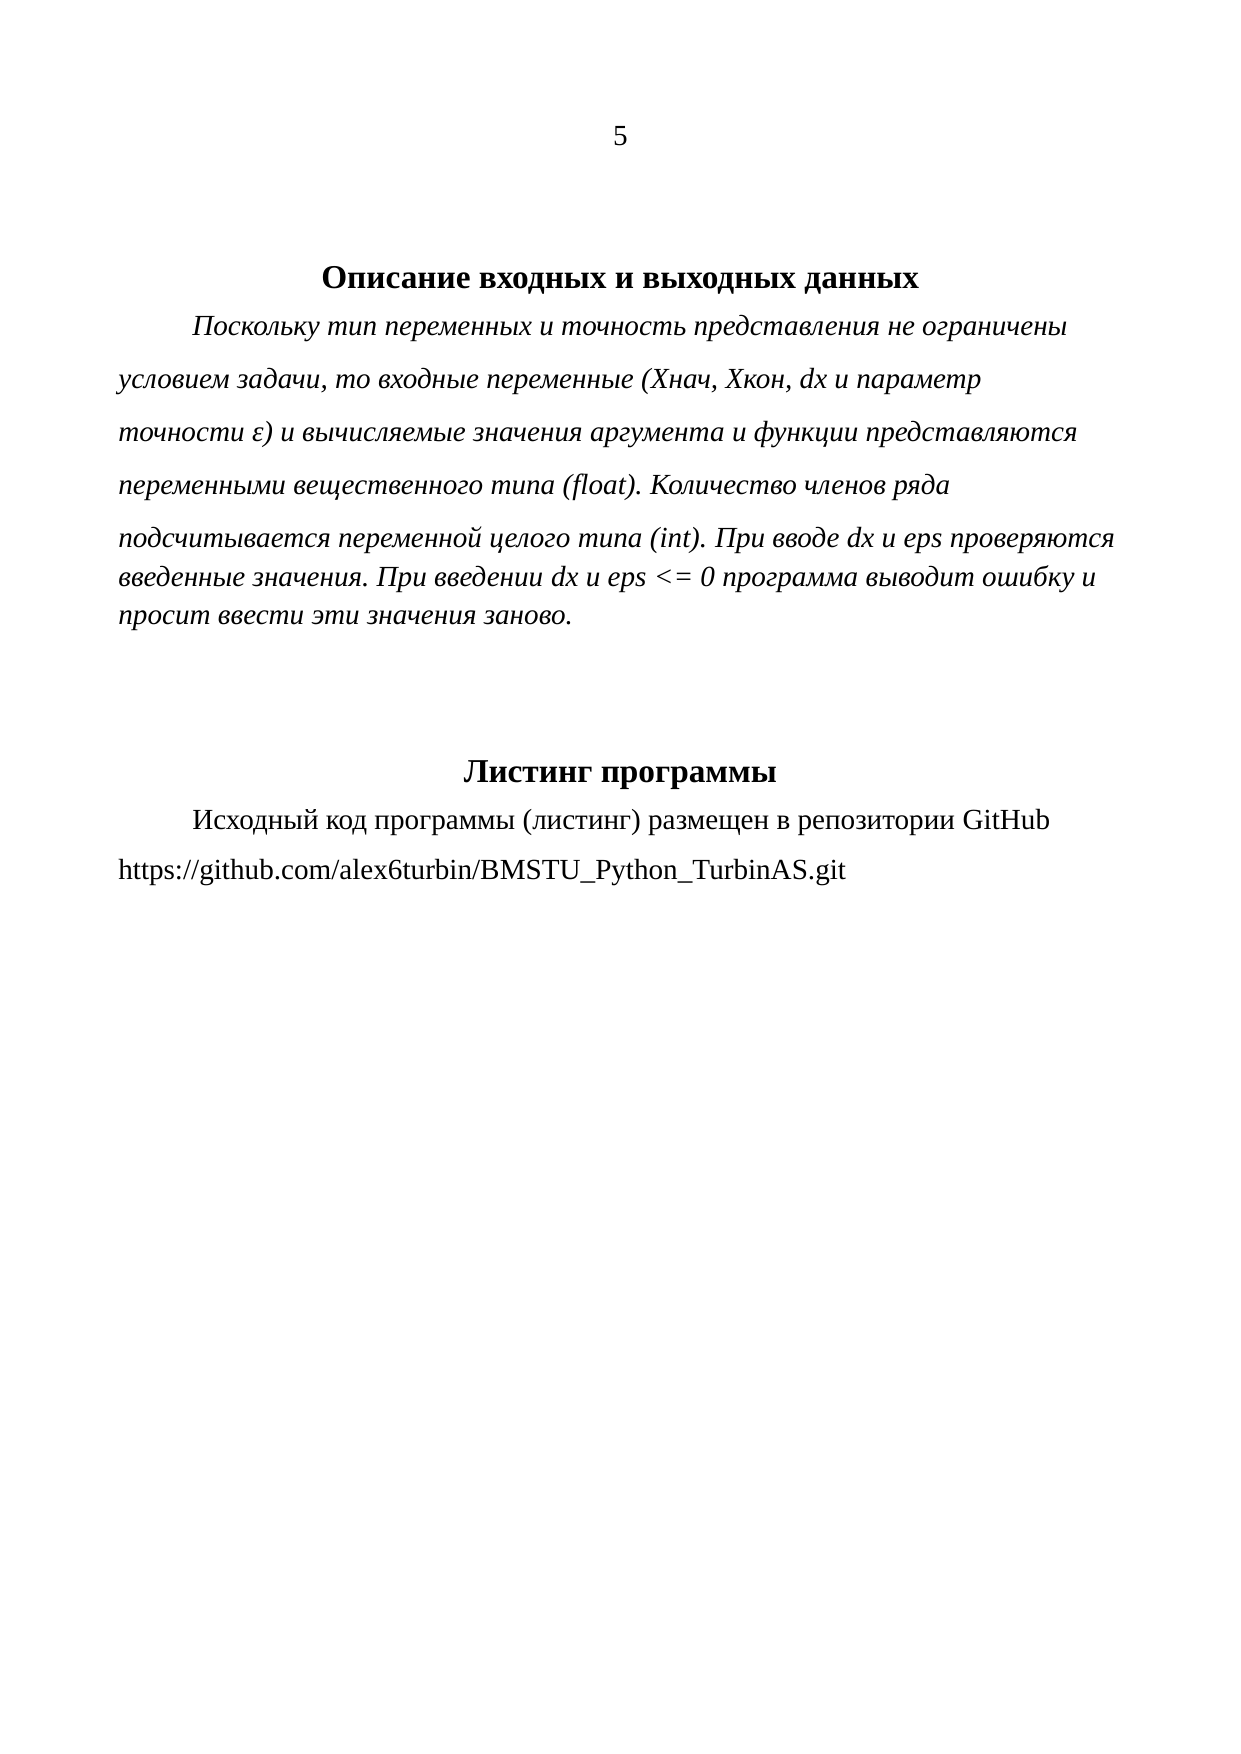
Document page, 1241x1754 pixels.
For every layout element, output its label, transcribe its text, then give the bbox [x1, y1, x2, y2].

text точности ε) и вычисляемые значения аргумента и функции представляются [118, 414, 1122, 448]
text условием задачи, то входные переменные (Xнач, Xкон, dx и параметр [118, 361, 1122, 394]
text https://github.com/alex6turbin/BMSTU_Python_TurbinAS.git [118, 852, 1122, 886]
subtitle Листинг программы [118, 751, 1122, 790]
text Исходный код программы (листинг) размещен в репозитории GitHub [118, 802, 1122, 836]
text подсчитывается переменной целого типа (int). При вводе dx и eps проверяются введенные значения. При введении dx и eps <= 0 программа выводит ошибку и просит ввести эти значения заново. [118, 520, 1122, 631]
text переменными вещественного типа (float). Количество членов ряда [118, 467, 1122, 501]
subtitle Описание входных и выходных данных [118, 257, 1122, 295]
text Поскольку тип переменных и точность представления не ограничены [118, 308, 1122, 341]
